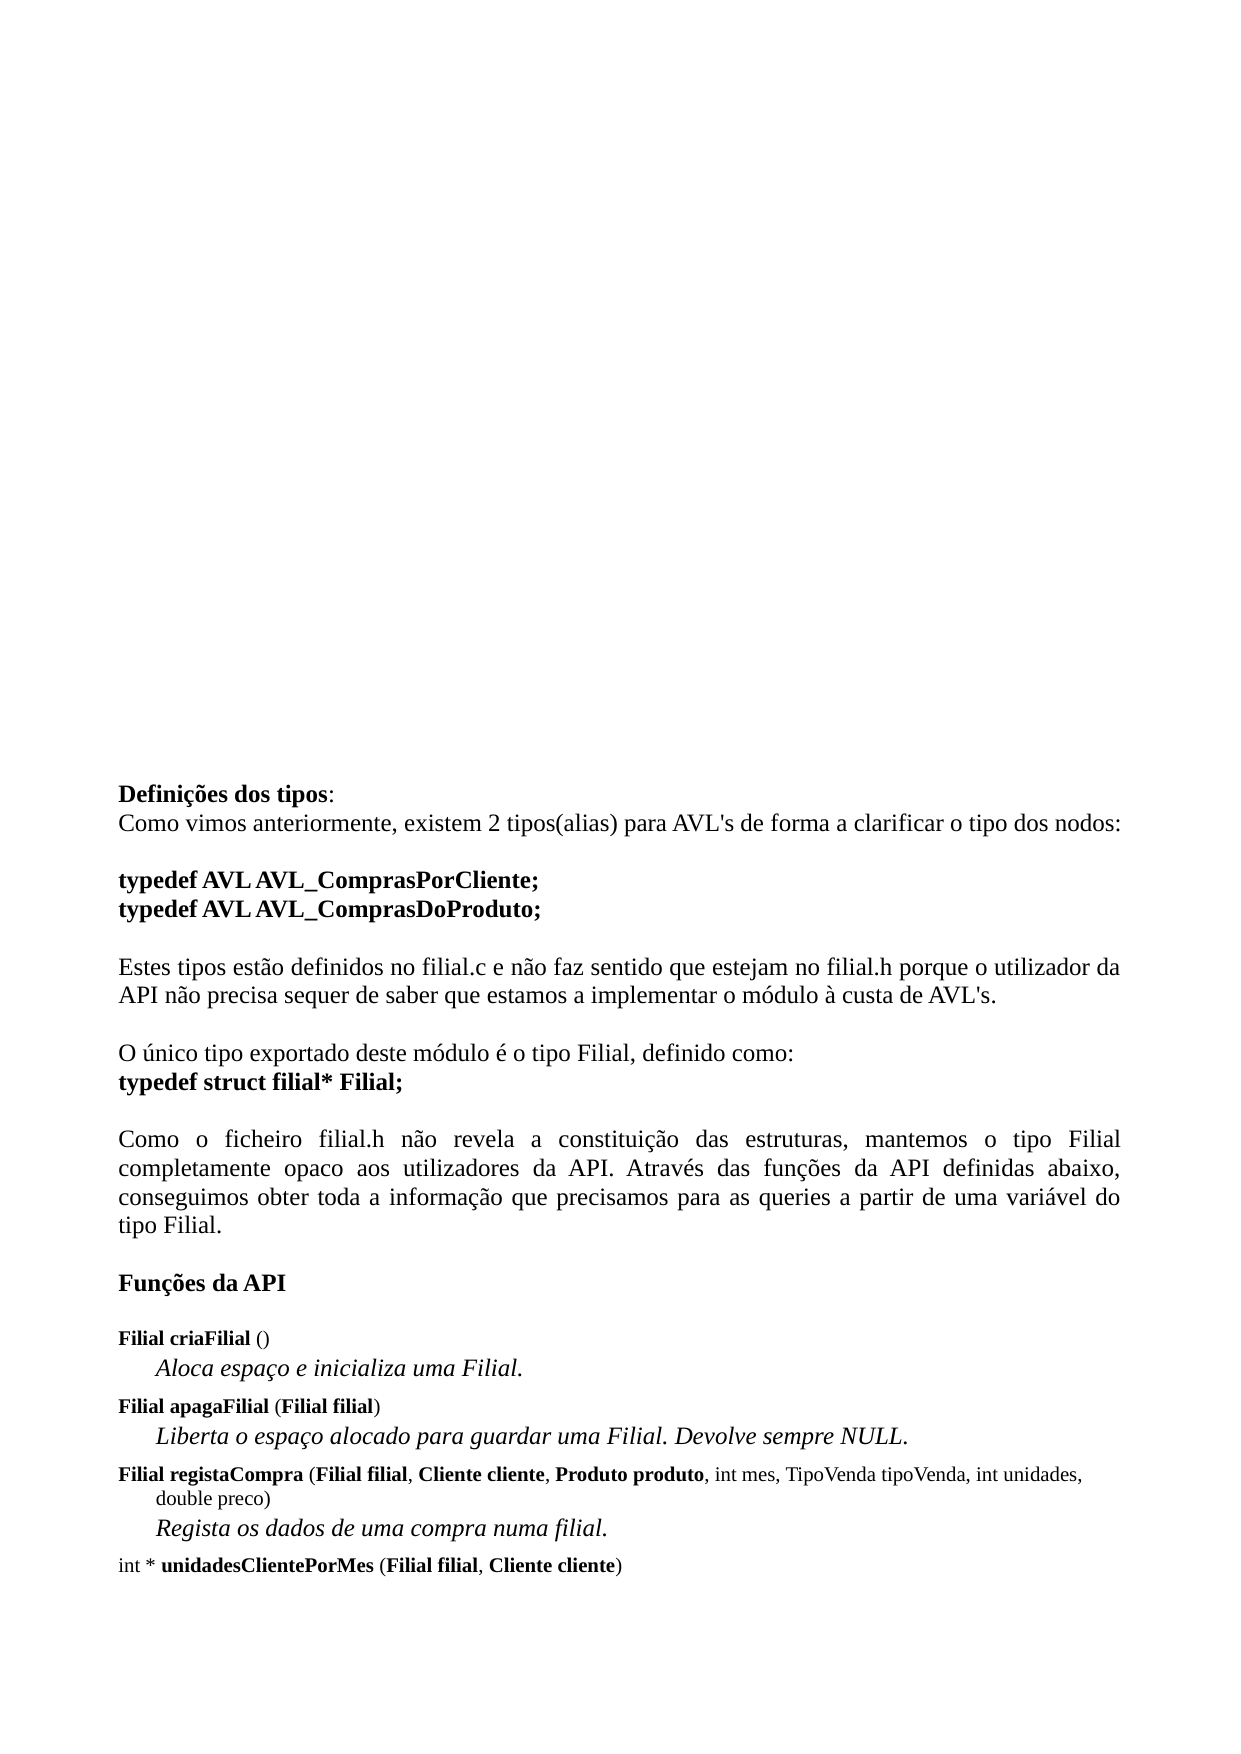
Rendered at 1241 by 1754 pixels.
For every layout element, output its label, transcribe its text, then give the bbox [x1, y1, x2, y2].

text Como vimos anteriormente, existem 2 tipos(alias) para AVL's de forma a clarificar o tipo dos nodos: [118, 808, 1122, 837]
list Filial registaCompra (Filial filial, Cliente cliente, Produto produto, int mes, TipoVenda tipoVenda, int unidades, double preco) [118, 1461, 1122, 1509]
list Filial criaFilial () [118, 1326, 1122, 1350]
text Como o ficheiro filial.h não revela a constituição das estruturas, mantemos o tipo Filial completamente opaco aos utilizadores da API. Através das funções da API definidas abaixo, conseguimos obter toda a informação que precisamos para as queries a partir de uma variável do tipo Filial. [118, 1124, 1122, 1239]
text typedef struct filial* Filial; [118, 1067, 1122, 1096]
text Regista os dados de uma compra numa filial. [156, 1513, 1122, 1541]
text Estes tipos estão definidos no filial.c e não faz sentido que estejam no filial.h porque o utilizador da API não precisa sequer de saber que estamos a implementar o módulo à custa de AVL's. [118, 952, 1122, 1009]
text O único tipo exportado deste módulo é o tipo Filial, definido como: [118, 1038, 1122, 1067]
text typedef AVL AVL_ComprasPorCliente; [118, 866, 1122, 894]
text Definições dos tipos: [118, 779, 1122, 808]
text Liberta o espaço alocado para guardar uma Filial. Devolve sempre NULL. [156, 1421, 1122, 1449]
text Funções da API [118, 1268, 1122, 1297]
text typedef AVL AVL_ComprasDoProduto; [118, 894, 1122, 923]
text Aloca espaço e inicializa uma Filial. [156, 1353, 1122, 1382]
list int * unidadesClientePorMes (Filial filial, Cliente cliente) [118, 1553, 1122, 1577]
list Filial apagaFilial (Filial filial) [118, 1393, 1122, 1418]
